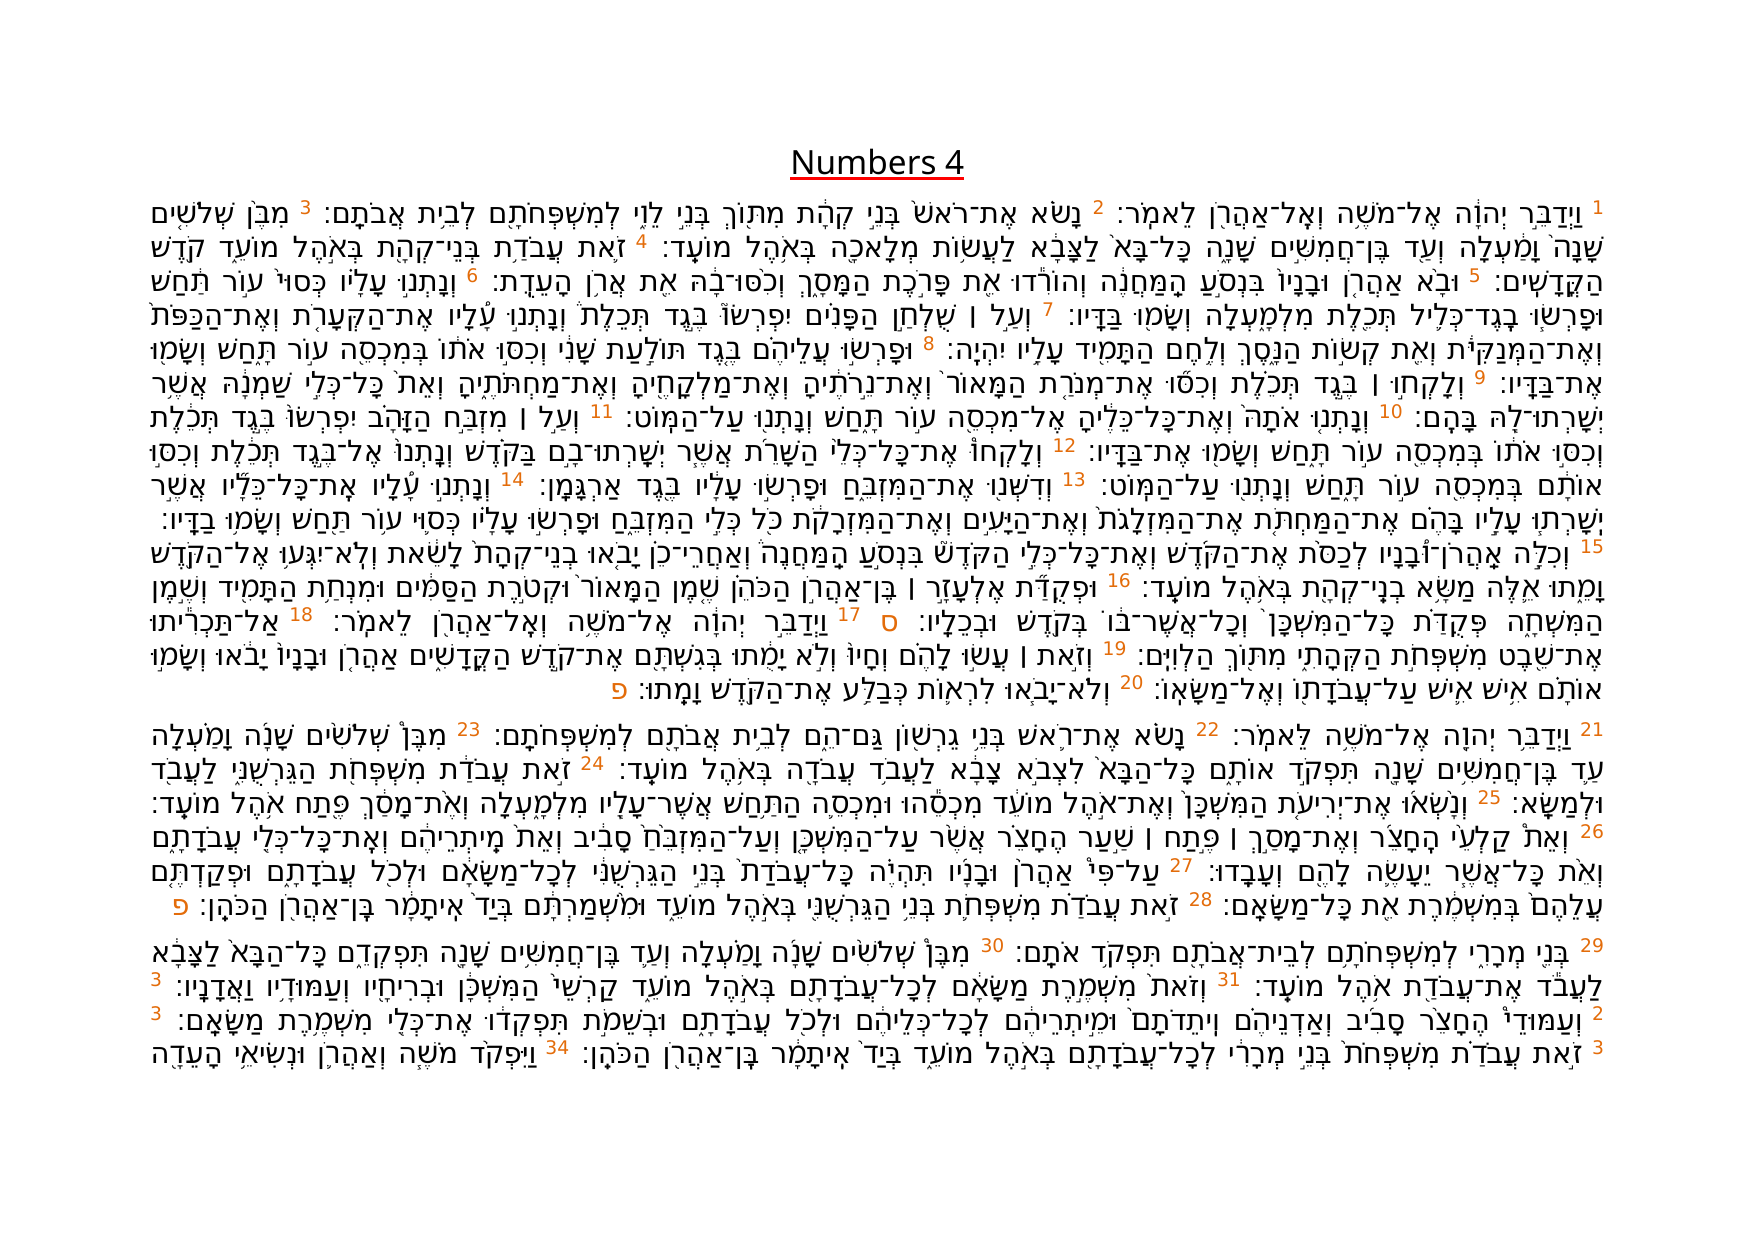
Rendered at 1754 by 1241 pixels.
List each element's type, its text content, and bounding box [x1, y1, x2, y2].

text 1 וַיְדַבֵּ֣ר יְהוָ֔ה אֶל־מֹשֶׁ֥ה וְאֶֽל־אַהֲרֹ֖ן לֵאמֹֽר׃ 2 נָשֹׂ֗א אֶת־רֹאשׁ֙ בְּנֵ֣י קְהָ֔ת מִתּ֖וֹךְ בְּנֵ֣י לֵוִ֑י לְמִשְׁפְּחֹתָ֖ם לְבֵ֥ית אֲבֹתָֽם׃ ‬‬‬3 מִבֶּ֨ן שְׁלֹשִׁ֤ים שָׁנָה֙ וָמַ֔עְלָה וְעַ֖ד בֶּן־חֲמִשִּׁ֣ים שָׁנָ֑ה כָּל־בָּא֙ לַצָּבָ֔א לַעֲשׂ֥וֹת מְלָאכָ֖ה בְּאֹ֥הֶל מוֹעֵֽד׃ ‬‬‬4 זֹ֛את עֲבֹדַ֥ת בְּנֵי־קְהָ֖ת בְּאֹ֣הֶל מוֹעֵ֑ד קֹ֖דֶשׁ הַקֳּדָשִֽׁים׃ ‬‬‬5 וּבָ֨א אַהֲרֹ֤ן וּבָנָיו֙ בִּנְסֹ֣עַ הַֽמַּחֲנֶ֔ה וְהוֹרִ֕דוּ אֵ֖ת פָּרֹ֣כֶת הַמָּסָ֑ךְ וְכִ֨סּוּ־בָ֔הּ אֵ֖ת אֲרֹ֥ן הָעֵדֻֽת׃ ‬‬‬6 וְנָתְנ֣וּ עָלָ֗יו כְּסוּי֙ ע֣וֹר תַּ֔חַשׁ וּפָרְשׂ֧וּ בֶֽגֶד־כְּלִ֛יל תְּכֵ֖לֶת מִלְמָ֑עְלָה וְשָׂמ֖וּ בַּדָּֽיו׃ ‬‬‬7 וְעַ֣ל ׀ שֻׁלְחַ֣ן הַפָּנִ֗ים יִפְרְשׂוּ֮ בֶּ֣גֶד תְּכֵלֶת֒ וְנָתְנ֣וּ עָ֠לָיו אֶת־הַקְּעָרֹ֤ת וְאֶת־הַכַּפֹּת֙ וְאֶת־הַמְּנַקִּיֹּ֔ת וְאֵ֖ת קְשׂ֣וֹת הַנָּ֑סֶךְ וְלֶ֥חֶם הַתָּמִ֖יד עָלָ֥יו יִהְיֶֽה׃ ‬‬‬8 וּפָרְשׂ֣וּ עֲלֵיהֶ֗ם בֶּ֚גֶד תּוֹלַ֣עַת שָׁנִ֔י וְכִסּ֣וּ אֹת֔וֹ בְּמִכְסֵ֖ה ע֣וֹר תָּ֑חַשׁ וְשָׂמ֖וּ אֶת־בַּדָּֽיו׃ ‬‬‬9 וְלָקְח֣וּ ׀ בֶּ֣גֶד תְּכֵ֗לֶת וְכִסּ֞וּ אֶת־מְנֹרַ֤ת הַמָּאוֹר֙ וְאֶת־נֵ֣רֹתֶ֔יהָ וְאֶת־מַלְקָחֶ֖יהָ וְאֶת־מַחְתֹּתֶ֑יהָ וְאֵת֙ כָּל־כְּלֵ֣י שַׁמְנָ֔הּ אֲשֶׁ֥ר יְשָׁרְתוּ־לָ֖הּ בָּהֶֽם׃ ‬‬‬10 וְנָתְנ֤וּ אֹתָהּ֙ וְאֶת־כָּל־כֵּלֶ֔יהָ אֶל־מִכְסֵ֖ה ע֣וֹר תָּ֑חַשׁ וְנָתְנ֖וּ עַל־הַמּֽוֹט׃ ‬‬‬11 וְעַ֣ל ׀ מִזְבַּ֣ח הַזָּהָ֗ב יִפְרְשׂוּ֙ בֶּ֣גֶד תְּכֵ֔לֶת וְכִסּ֣וּ אֹת֔וֹ בְּמִכְסֵ֖ה ע֣וֹר תָּ֑חַשׁ וְשָׂמ֖וּ אֶת־בַּדָּֽיו׃ ‬‬‬12 וְלָקְחוּ֩ אֶת־כָּל־כְּלֵ֨י הַשָּׁרֵ֜ת אֲשֶׁ֧ר יְשָֽׁרְתוּ־בָ֣ם בַּקֹּ֗דֶשׁ וְנָֽתְנוּ֙ אֶל־בֶּ֣גֶד תְּכֵ֔לֶת וְכִסּ֣וּ אוֹתָ֔ם בְּמִכְסֵ֖ה ע֣וֹר תָּ֑חַשׁ וְנָתְנ֖וּ עַל־הַמּֽוֹט׃ ‬‬‬13 וְדִשְּׁנ֖וּ אֶת־הַמִּזְבֵּ֑חַ וּפָרְשׂ֣וּ עָלָ֔יו בֶּ֖גֶד אַרְגָּמָֽן׃ ‬‬‬14 וְנָתְנ֣וּ עָ֠לָיו אֶֽת־כָּל־כֵּלָ֞יו אֲשֶׁ֣ר יְֽשָׁרְת֧וּ עָלָ֣יו בָּהֶ֗ם אֶת־הַמַּחְתֹּ֤ת אֶת־הַמִּזְלָגֹת֙ וְאֶת־הַיָּעִ֣ים וְאֶת־הַמִּזְרָקֹ֔ת כֹּ֖ל כְּלֵ֣י הַמִּזְבֵּ֑חַ וּפָרְשׂ֣וּ עָלָ֗יו כְּס֛וּי ע֥וֹר תַּ֖חַשׁ וְשָׂמ֥וּ בַדָּֽיו׃ ‬‬‬15 וְכִלָּ֣ה אַֽהֲרֹן־וּ֠בָנָיו לְכַסֹּ֨ת אֶת־הַקֹּ֜דֶשׁ וְאֶת־כָּל־כְּלֵ֣י הַקֹּדֶשׁ֮ בִּנְסֹ֣עַ הֽ͏ַמַּחֲנֶה֒ וְאַחֲרֵי־כֵ֗ן יָבֹ֤אוּ בְנֵי־קְהָת֙ לָשֵׂ֔את וְלֹֽא־יִגְּע֥וּ אֶל־הַקֹּ֖דֶשׁ וָמֵ֑תוּ אֵ֛לֶּה מַשָּׂ֥א בְנֵֽי־קְהָ֖ת בְּאֹ֥הֶל מוֹעֵֽד׃ ‬‬‬16 וּפְקֻדַּ֞ת אֶלְעָזָ֣ר ׀ בֶּן־אַהֲרֹ֣ן הַכֹּהֵ֗ן שֶׁ֤מֶן הַמָּאוֹר֙ וּקְטֹ֣רֶת הַסַּמִּ֔ים וּמִנְחַ֥ת הַתָּמִ֖יד וְשֶׁ֣מֶן הַמִּשְׁחָ֑ה פְּקֻדַּ֗ת כָּל־הַמִּשְׁכָּן֙ וְכָל־אֲשֶׁר־בּ֔וֹ בְּקֹ֖דֶשׁ וּבְכֵלָֽיו׃ ס ‬‬‬17 וַיְדַבֵּ֣ר יְהוָ֔ה אֶל־מֹשֶׁ֥ה וְאֶֽל־אַהֲרֹ֖ן לֵאמֹֽר׃ ‬‬‬18 אַל־תַּכְרִ֕יתוּ אֶת־שֵׁ֖בֶט מִשְׁפְּחֹ֣ת הַקְּהָתִ֑י מִתּ֖וֹךְ הַלְוִיִּֽם׃ ‬‬‬19 וְזֹ֣את ׀ עֲשׂ֣וּ לָהֶ֗ם וְחָיוּ֙ וְלֹ֣א יָמֻ֔תוּ בְּגִשְׁתָּ֖ם אֶת־קֹ֣דֶשׁ הַקֳּדָשִׁ֑ים אַהֲרֹ֤ן וּבָנָיו֙ יָבֹ֔אוּ וְשָׂמ֣וּ אוֹתָ֗ם אִ֥ישׁ אִ֛ישׁ עַל־עֲבֹדָת֖וֹ וְאֶל־מַשָּׂאֽוֹ׃ ‬‬‬20 וְלֹא־יָבֹ֧אוּ לִרְא֛וֹת כְּבַלַּ֥ע אֶת־הַקֹּ֖דֶשׁ וָמֵֽתוּ׃ פ ‬‬‬‬‬‬‬‬‬‬‬‬‬‬‬‬‬‬‬‬‬‬ [150, 197, 1604, 706]
text 29 בְּנֵ֖י מְרָרִ֑י לְמִשְׁפְּחֹתָ֥ם לְבֵית־אֲבֹתָ֖ם תִּפְקֹ֥ד אֹתָֽם׃ ‬‬‬30 מִבֶּן֩ שְׁלֹשִׁ֨ים שָׁנָ֜ה וָמַ֗עְלָה וְעַ֛ד בֶּן־חֲמִשִּׁ֥ים שָׁנָ֖ה תִּפְקְדֵ֑ם כָּל־הַבָּא֙ לַצָּבָ֔א לַעֲבֹ֕ד אֶת־עֲבֹדַ֖ת אֹ֥הֶל מוֹעֵֽד׃ ‬‬‬31 וְזֹאת֙ מִשְׁמֶ֣רֶת מַשָּׂאָ֔ם לְכָל־עֲבֹדָתָ֖ם בְּאֹ֣הֶל מוֹעֵ֑ד קַרְשֵׁי֙ הַמִּשְׁכָּ֔ן וּבְרִיחָ֖יו וְעַמּוּדָ֥יו וַאֲדָנָֽיו׃ ‬‬‬32 וְעַמּוּדֵי֩ הֶחָצֵ֨ר סָבִ֜יב וְאַדְנֵיהֶ֗ם וִֽיתֵדֹתָם֙ וּמֵ֣יתְרֵיהֶ֔ם לְכָל־כְּלֵיהֶ֔ם וּלְכֹ֖ל עֲבֹדָתָ֑ם וּבְשֵׁמֹ֣ת תִּפְקְד֔וּ אֶת־כְּלֵ֖י מִשְׁמֶ֥רֶת מַשָּׂאָֽם׃ ‬‬‬33 זֹ֣את עֲבֹדַ֗ת מִשְׁפְּחֹת֙ בְּנֵ֣י מְרָרִ֔י לְכָל־עֲבֹדָתָ֖ם בְּאֹ֣הֶל מוֹעֵ֑ד בְּיַד֙ אִֽיתָמָ֔ר בֶּֽן־אַהֲרֹ֖ן הַכֹּהֵֽן׃ ‬‬‬34 וַיִּפְקֹ֨ד מֹשֶׁ֧ה וְאַהֲרֹ֛ן וּנְשִׂיאֵ֥י הָעֵדָ֖ה אֶת־בְּנֵ֣י הַקְּהָתִ֑י לְמִשְׁפְּחֹתָ֖ם וּלְבֵ֥ית אֲבֹתָֽם׃ ‬‬‬35 מִבֶּ֨ן שְׁלֹשִׁ֤ים שָׁנָה֙ וָמַ֔עְלָה וְעַ֖ד בֶּן־חֲמִשִּׁ֣ים שָׁנָ֑ה כָּל־הַבָּא֙ לַצָּבָ֔א לַעֲבֹדָ֖ה בְּאֹ֥הֶל מוֹעֵֽד׃ ‬‬‬36 וַיִּהְי֥וּ פְקֻדֵיהֶ֖ם לְמִשְׁפְּחֹתָ֑ם אַלְפַּ֕יִם שְׁבַ֥ע מֵא֖וֹת וַחֲמִשִּֽׁים׃ ‬‬‬37 אֵ֤לֶּה פְקוּדֵי֙ מִשְׁפְּחֹ֣ת הַקְּהָתִ֔י כָּל־הָעֹבֵ֖ד בְּאֹ֣הֶל מוֹעֵ֑ד אֲשֶׁ֨ר פָּקַ֤ד מֹשֶׁה֙ וְאַהֲרֹ֔ן עַל־פִּ֥י יְהוָ֖ה בְּיַד־מֹשֶֽׁה׃ ס ‬‬‬38 וּפְקוּדֵ֖י בְּנֵ֣י גֵרְשׁ֑וֹן לְמִשְׁפְּחוֹתָ֖ם וּלְבֵ֥ית אֲבֹתָֽם׃ ‬‬‬39 מִבֶּ֨ן שְׁלֹשִׁ֤ים שָׁנָה֙ וָמַ֔עְלָה וְעַ֖ד בֶּן־חֲמִשִּׁ֣ים שָׁנָ֑ה כָּל־הַבָּא֙ לַצָּבָ֔א לַעֲבֹדָ֖ה בְּאֹ֥הֶל מוֹעֵֽד׃ ‬‬‬40 וַיִּֽהְיוּ֙ פְּקֻ֣דֵיהֶ֔ם לְמִשְׁפְּחֹתָ֖ם לְבֵ֣ית אֲבֹתָ֑ם אַלְפַּ֕יִם וְשֵׁ֥שׁ מֵא֖וֹת וּשְׁלֹשִֽׁים׃ ‬‬‬41 אֵ֣לֶּה פְקוּדֵ֗י מִשְׁפְּחֹת֙ בְּנֵ֣י גֵרְשׁ֔וֹן כָּל־הָעֹבֵ֖ד בְּאֹ֣הֶל מוֹעֵ֑ד אֲשֶׁ֨ר פָּקַ֥ד מֹשֶׁ֛ה וְאַהֲרֹ֖ן עַל־פִּ֥י יְהוָֽה׃ ‬‬‬42 וּפְקוּדֵ֕י מִשְׁפְּחֹ֖ת בְּנֵ֣י מְרָרִ֑י לְמִשְׁפְּחֹתָ֖ם לְבֵ֥ית אֲבֹתָֽם׃ ‬‬‬43 מִבֶּ֨ן שְׁלֹשִׁ֤ים שָׁנָה֙ וָמַ֔עְלָה וְעַ֖ד בֶּן־חֲמִשִּׁ֣ים שָׁנָ֑ה כָּל־הַבָּא֙ לַצָּבָ֔א לַעֲבֹדָ֖ה בְּאֹ֥הֶל מוֹעֵֽד׃ ‬‬‬44 וַיִּהְי֥וּ פְקֻדֵיהֶ֖ם לְמִשְׁפְּחֹתָ֑ם שְׁלֹ֥שֶׁת אֲלָפִ֖ים וּמָאתָֽיִם׃ ‬‬‬45 אֵ֣לֶּה פְקוּדֵ֔י מִשְׁפְּחֹ֖ת בְּנֵ֣י מְרָרִ֑י אֲשֶׁ֨ר פָּקַ֤ד מֹשֶׁה֙ וְאַהֲרֹ֔ן עַל־פִּ֥י יְהוָ֖ה בְּיַד־מֹשֶֽׁה׃ ‬‬‬46 כָּֽל־הַפְּקֻדִ֡ים אֲשֶׁר֩ פָּקַ֨ד מֹשֶׁ֧ה וְאַהֲרֹ֛ן וּנְשִׂיאֵ֥י יִשְׂרָאֵ֖ל אֶת־הַלְוִיִּ֑ם לְמִשְׁפְּחֹתָ֖ם וּלְבֵ֥ית אֲבֹתָֽם׃ ‬‬‬47 מִבֶּ֨ן שְׁלֹשִׁ֤ים שָׁנָה֙ וָמַ֔עְלָה וְעַ֖ד בֶּן־חֲמִשִּׁ֣ים שָׁנָ֑ה כָּל־הַבָּ֗א לַעֲבֹ֨ד עֲבֹדַ֧ת עֲבֹדָ֛ה וַעֲבֹדַ֥ת מַשָּׂ֖א בְּאֹ֥הֶל מוֹעֵֽד׃ ‬‬‬48 וַיִּהְי֖וּ פְּקֻדֵיהֶ֑ם שְׁמֹנַ֣ת אֲלָפִ֔ים וַחֲמֵ֥שׁ מֵא֖וֹת וּשְׁמֹנִֽים׃ ‬‬‬49 עַל־פִּ֨י יְהוָ֜ה פָּקַ֤ד אוֹתָם֙ בְּיַד מֹשֶׁ֔ה אִ֥ישׁ אִ֛ישׁ עַל־עֲבֹדָת֖וֹ וְעַל־מַשָּׂא֑וֹ וּפְקֻדָ֕יו אֲשֶׁר־צִוָּ֥ה יְהוָ֖ה אֶת־מֹשֶֽׁה׃ פ ‬‬‬‬‬‬‬‬‬‬‬‬‬‬‬‬‬‬‬‬‬‬‬‬ [150, 935, 1604, 1071]
text 21 וַיְדַבֵּ֥ר יְהוָ֖ה אֶל־מֹשֶׁ֥ה לֵּאמֹֽר׃ ‬‬‬22 נָשֹׂ֗א אֶת־רֹ֛אשׁ בְּנֵ֥י גֵרְשׁ֖וֹן גַּם־הֵ֑ם לְבֵ֥ית אֲבֹתָ֖ם לְמִשְׁפְּחֹתָֽם׃ ‬‬‬23 מִבֶּן֩ שְׁלֹשִׁ֨ים שָׁנָ֜ה וָמַ֗עְלָה עַ֛ד בֶּן־חֲמִשִּׁ֥ים שָׁנָ֖ה תִּפְקֹ֣ד אוֹתָ֑ם כָּל־הַבָּא֙ לִצְבֹ֣א צָבָ֔א לַעֲבֹ֥ד עֲבֹדָ֖ה בְּאֹ֥הֶל מוֹעֵֽד׃ ‬‬‬24 זֹ֣את עֲבֹדַ֔ת מִשְׁפְּחֹ֖ת הַגֵּרְשֻׁנִּ֑י לַעֲבֹ֖ד וּלְמַשָּֽׂא׃ ‬‬‬25 וְנָ֨שְׂא֜וּ אֶת־יְרִיעֹ֤ת הַמִּשְׁכָּן֙ וְאֶת־אֹ֣הֶל מוֹעֵ֔ד מִכְסֵ֕הוּ וּמִכְסֵ֛ה הַתַּ֥חַשׁ אֲשֶׁר־עָלָ֖יו מִלְמָ֑עְלָה וְאֶ֨ת־מָסַ֔ךְ פֶּ֖תַח אֹ֥הֶל מוֹעֵֽד׃ ‬‬‬26 וְאֵת֩ קַלְעֵ֨י הֶֽחָצֵ֜ר וְאֶת־מָסַ֣ךְ ׀ פֶּ֣תַח ׀ שַׁ֣עַר הֶחָצֵ֗ר אֲשֶׁ֨ר עַל־הַמִּשְׁכָּ֤ן וְעַל־הַמִּזְבֵּ֙חַ֙ סָבִ֔יב וְאֵת֙ מֵֽיתְרֵיהֶ֔ם וְאֶֽת־כָּל־כְּלֵ֖י עֲבֹדָתָ֑ם וְאֵ֨ת כָּל־אֲשֶׁ֧ר יֵעָשֶׂ֛ה לָהֶ֖ם וְעָבָֽדוּ׃ ‬‬‬27 עַל־פִּי֩ אַהֲרֹ֨ן וּבָנָ֜יו תִּהְיֶ֗ה כָּל־עֲבֹדַת֙ בְּנֵ֣י הַגֵּרְשֻׁנִּ֔י לְכָל־מַשָּׂאָ֔ם וּלְכֹ֖ל עֲבֹדָתָ֑ם וּפְקַדְתֶּ֤ם עֲלֵהֶם֙ בְּמִשְׁמֶ֔רֶת אֵ֖ת כָּל־מַשָּׂאָֽם׃ ‬‬‬28 זֹ֣את עֲבֹדַ֗ת מִשְׁפְּחֹ֛ת בְּנֵ֥י הַגֵּרְשֻׁנִּ֖י בְּאֹ֣הֶל מוֹעֵ֑ד וּמִ֨שְׁמַרְתָּ֔ם בְּיַד֙ אִֽיתָמָ֔ר בֶּֽן־אַהֲרֹ֖ן הַכֹּהֵֽן׃ פ ‬‬‬‬‬‬‬‬‬‬‬ [150, 719, 1604, 922]
text Numbers 4 [150, 139, 1604, 184]
